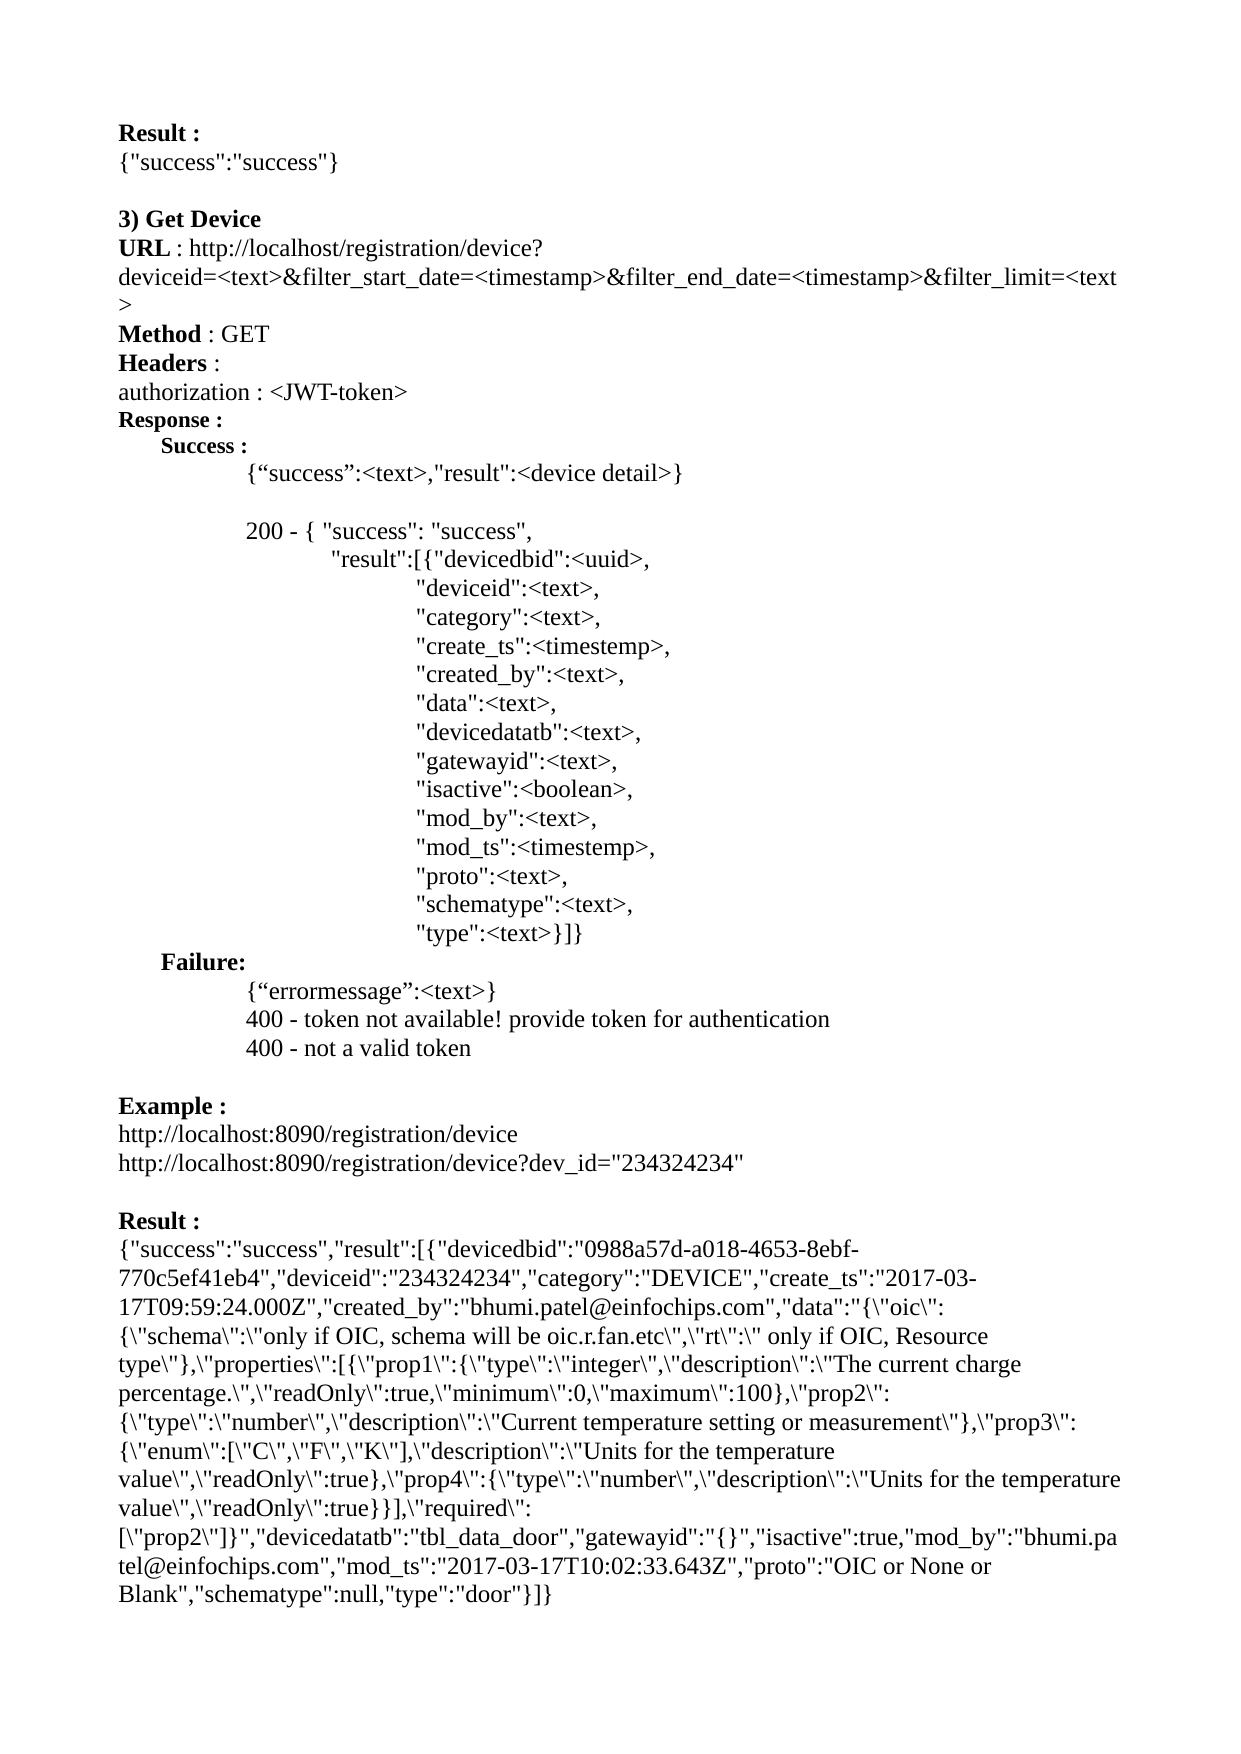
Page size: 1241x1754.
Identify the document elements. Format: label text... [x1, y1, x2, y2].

text URL : http://localhost/registration/device?deviceid=<text>&filter_start_date=<timestamp>&filter_end_date=<timestamp>&filter_limit=<text> [118, 233, 1122, 319]
text Response : [118, 406, 1122, 432]
text {“success”:<text>,"result":<device detail>} [118, 458, 1122, 487]
text Failure: [118, 947, 1122, 976]
text http://localhost:8090/registration/device?dev_id="234324234" [118, 1148, 1122, 1177]
text Success : [118, 432, 1122, 458]
text 400 - not a valid token [118, 1033, 1122, 1062]
text Headers : [118, 348, 1122, 377]
text "proto":<text>, [118, 861, 1122, 889]
text 400 - token not available! provide token for authentication [118, 1004, 1122, 1033]
text {"success":"success","result":[{"devicedbid":"0988a57d-a018-4653-8ebf-770c5ef41eb4","deviceid":"234324234","category":"DEVICE","create_ts":"2017-03-17T09:59:24.000Z","created_by":"bhumi.patel@einfochips.com","data":"{\"oic\":{\"schema\":\"only if OIC, schema will be oic.r.fan.etc\",\"rt\":\" only if OIC, Resource type\"},\"properties\":[{\"prop1\":{\"type\":\"integer\",\"description\":\"The current charge percentage.\",\"readOnly\":true,\"minimum\":0,\"maximum\":100},\"prop2\":{\"type\":\"number\",\"description\":\"Current temperature setting or measurement\"},\"prop3\":{\"enum\":[\"C\",\"F\",\"K\"],\"description\":\"Units for the temperature value\",\"readOnly\":true},\"prop4\":{\"type\":\"number\",\"description\":\"Units for the temperature value\",\"readOnly\":true}}],\"required\":[\"prop2\"]}","devicedatatb":"tbl_data_door","gatewayid":"{}","isactive":true,"mod_by":"bhumi.patel@einfochips.com","mod_ts":"2017-03-17T10:02:33.643Z","proto":"OIC or None or Blank","schematype":null,"type":"door"}]} [118, 1234, 1122, 1608]
text "mod_ts":<timestemp>, [118, 832, 1122, 861]
text "data":<text>, [118, 688, 1122, 717]
text "type":<text>}]} [118, 918, 1122, 947]
text "devicedatatb":<text>, [118, 717, 1122, 746]
text 3) Get Device [118, 204, 1122, 233]
text 200 - { "success": "success", [118, 516, 1122, 544]
text Method : GET [118, 319, 1122, 348]
text "schematype":<text>, [118, 889, 1122, 918]
text Example : [118, 1091, 1122, 1119]
text authorization : <JWT-token> [118, 377, 1122, 406]
text "created_by":<text>, [118, 659, 1122, 688]
text "mod_by":<text>, [118, 803, 1122, 832]
text http://localhost:8090/registration/device [118, 1119, 1122, 1148]
text "isactive":<boolean>, [118, 774, 1122, 803]
text Result : [118, 118, 1122, 147]
text "result":[{"devicedbid":<uuid>, [118, 544, 1122, 573]
text "category":<text>, [118, 602, 1122, 631]
text "gatewayid":<text>, [118, 746, 1122, 774]
text "deviceid":<text>, [118, 573, 1122, 602]
text {"success":"success"} [118, 147, 1122, 176]
text Result : [118, 1206, 1122, 1234]
text {“errormessage”:<text>} [118, 976, 1122, 1004]
text "create_ts":<timestemp>, [118, 631, 1122, 659]
